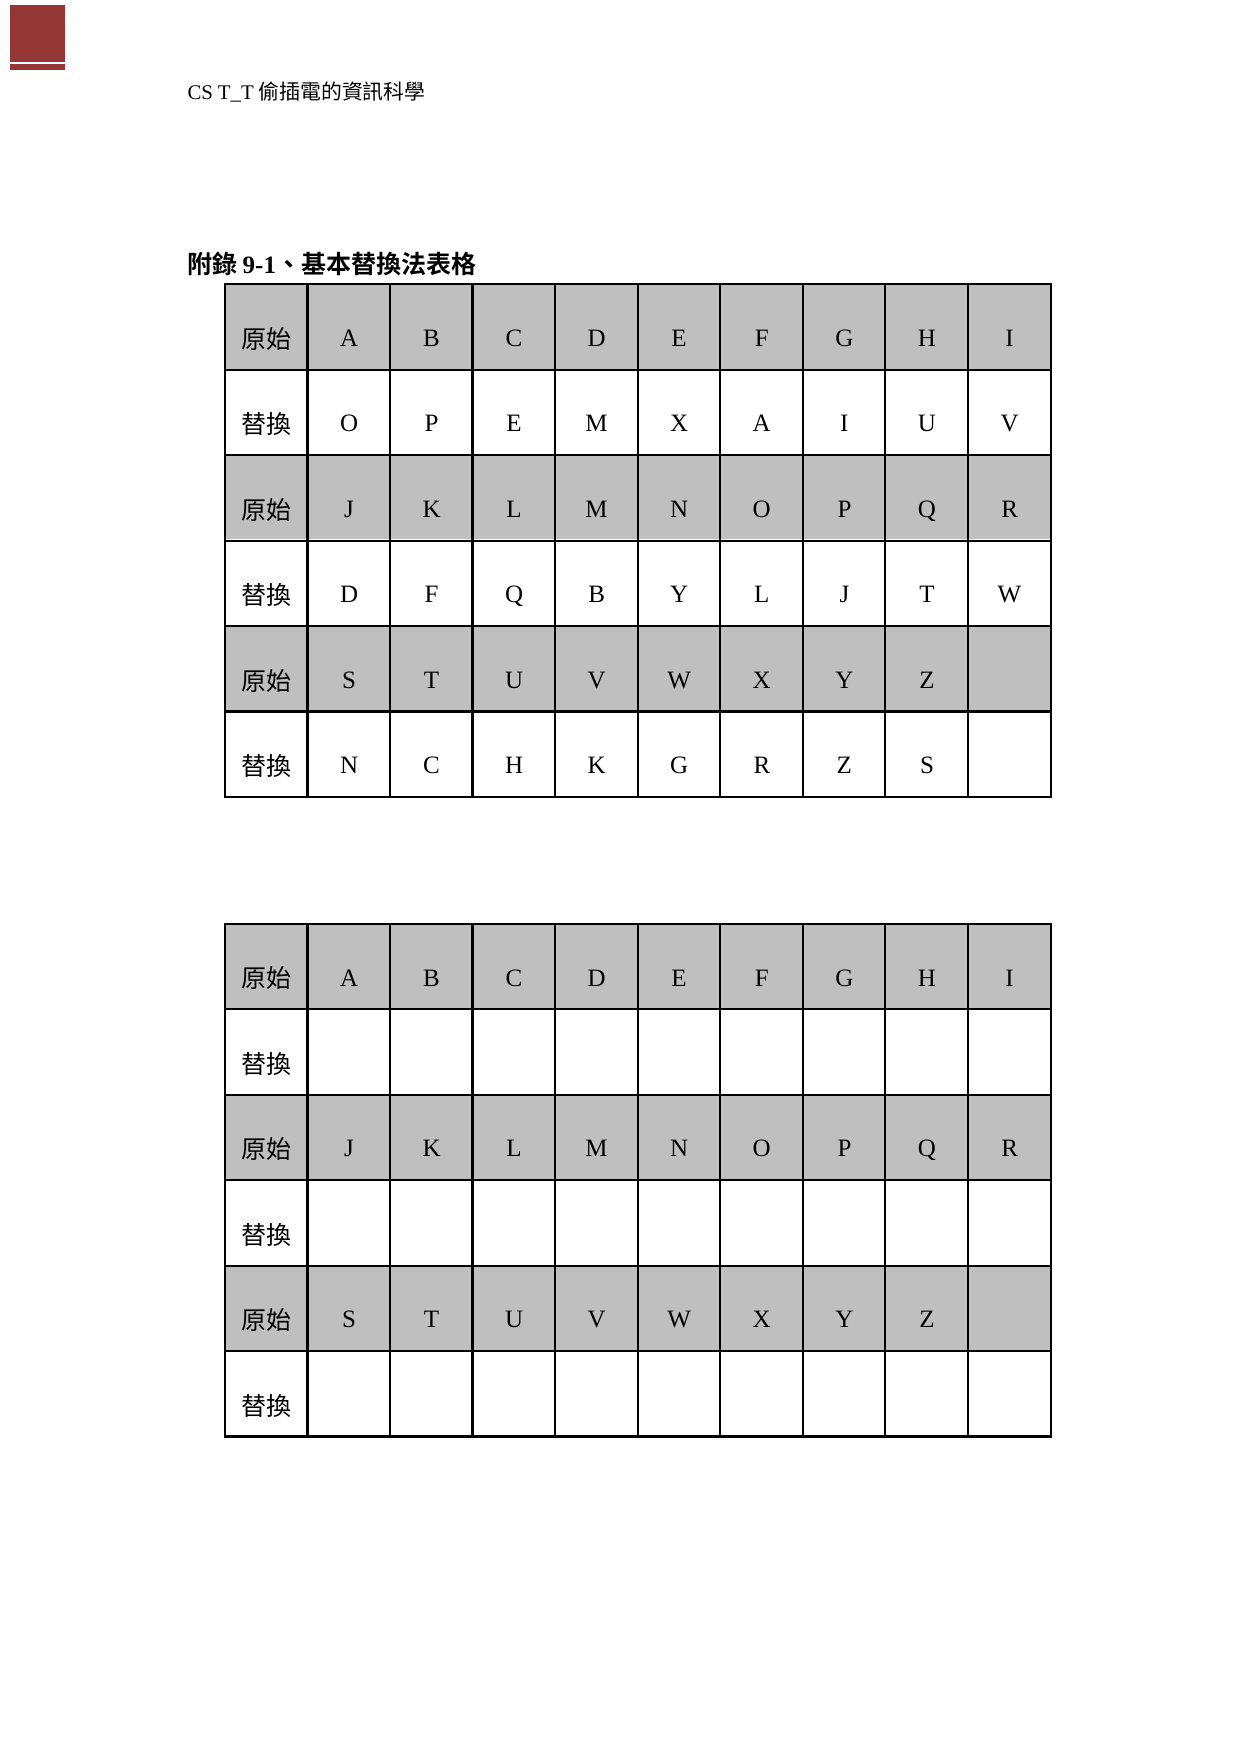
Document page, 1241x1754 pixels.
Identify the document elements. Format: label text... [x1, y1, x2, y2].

table_header G [804, 285, 884, 369]
table_cell L [474, 456, 554, 539]
table_cell U [474, 1267, 554, 1350]
table_cell Z [886, 627, 967, 710]
table_cell Q [886, 456, 967, 539]
table_cell X [639, 371, 719, 454]
table_header I [969, 285, 1050, 369]
table_cell U [474, 627, 554, 710]
table_cell W [639, 1267, 719, 1350]
table_cell Q [474, 542, 554, 625]
table_cell K [391, 1096, 471, 1179]
table_cell [556, 1352, 637, 1435]
table_cell J [804, 542, 884, 625]
table_header G [804, 925, 884, 1008]
table_cell [556, 1010, 637, 1094]
table_cell [804, 1010, 884, 1094]
table_cell O [721, 456, 802, 539]
table_cell U [886, 371, 967, 454]
table_cell T [886, 542, 967, 625]
table_cell [969, 1181, 1050, 1264]
table_cell R [969, 456, 1050, 539]
table_cell 原始 [226, 1096, 306, 1179]
table_header D [556, 925, 637, 1008]
table_header C [474, 285, 554, 369]
table_cell [721, 1352, 802, 1435]
table_header B [391, 925, 471, 1008]
table_cell [639, 1181, 719, 1264]
table_cell [969, 1352, 1050, 1435]
table_header A [309, 925, 389, 1008]
table_header I [969, 925, 1050, 1008]
table_cell J [309, 456, 389, 539]
table_cell 替換 [226, 1352, 306, 1435]
table_cell [804, 1352, 884, 1435]
table_header E [639, 285, 719, 369]
table_cell Q [886, 1096, 967, 1179]
table_cell N [309, 713, 389, 796]
table_cell G [639, 713, 719, 796]
table_cell [969, 1267, 1050, 1350]
table_header F [721, 285, 802, 369]
table_cell X [721, 627, 802, 710]
table_cell [886, 1181, 967, 1264]
table_cell [391, 1181, 471, 1264]
table_header A [309, 285, 389, 369]
table_cell [886, 1010, 967, 1094]
table_cell N [639, 1096, 719, 1179]
table_cell Y [804, 627, 884, 710]
table_cell K [391, 456, 471, 539]
table_cell [969, 627, 1050, 710]
table_header D [556, 285, 637, 369]
table_cell A [721, 371, 802, 454]
table_cell [474, 1352, 554, 1435]
table_header 原始 [226, 925, 306, 1008]
table_cell [309, 1010, 389, 1094]
table_cell F [391, 542, 471, 625]
table_header H [886, 285, 967, 369]
table_header 原始 [226, 285, 306, 369]
table_cell 替換 [226, 1181, 306, 1264]
table_cell V [556, 627, 637, 710]
table_cell L [474, 1096, 554, 1179]
table_cell 原始 [226, 456, 306, 539]
table_cell M [556, 456, 637, 539]
table_cell M [556, 1096, 637, 1179]
table_cell T [391, 1267, 471, 1350]
table_cell V [556, 1267, 637, 1350]
table_cell E [474, 371, 554, 454]
table_cell [804, 1181, 884, 1264]
table_cell S [309, 1267, 389, 1350]
table_header E [639, 925, 719, 1008]
table_cell Z [804, 713, 884, 796]
table_cell W [969, 542, 1050, 625]
table_cell [474, 1181, 554, 1264]
table_cell Z [886, 1267, 967, 1350]
table_cell C [391, 713, 471, 796]
table_cell N [639, 456, 719, 539]
table_cell 原始 [226, 1267, 306, 1350]
table_cell 原始 [226, 627, 306, 710]
table_cell R [969, 1096, 1050, 1179]
table_cell J [309, 1096, 389, 1179]
table_cell O [721, 1096, 802, 1179]
table_cell 替換 [226, 713, 306, 796]
table_cell W [639, 627, 719, 710]
table_cell [969, 1010, 1050, 1094]
table_cell Y [804, 1267, 884, 1350]
table_cell [721, 1181, 802, 1264]
table_cell B [556, 542, 637, 625]
table_cell D [309, 542, 389, 625]
table_cell H [474, 713, 554, 796]
table_cell P [804, 456, 884, 539]
table_header C [474, 925, 554, 1008]
table_cell L [721, 542, 802, 625]
table_cell [886, 1352, 967, 1435]
table_cell S [309, 627, 389, 710]
table_cell P [804, 1096, 884, 1179]
table_cell M [556, 371, 637, 454]
table_cell I [804, 371, 884, 454]
table_cell [391, 1352, 471, 1435]
table_cell 替換 [226, 1010, 306, 1094]
table_cell S [886, 713, 967, 796]
table_cell O [309, 371, 389, 454]
text 附錄9-1、基本替換法表格 [187, 221, 1053, 283]
table_cell [556, 1181, 637, 1264]
table_cell 替換 [226, 542, 306, 625]
table_cell K [556, 713, 637, 796]
table_cell 替換 [226, 371, 306, 454]
table_cell V [969, 371, 1050, 454]
table_cell P [391, 371, 471, 454]
table_cell [309, 1352, 389, 1435]
table_cell [391, 1010, 471, 1094]
table_cell [639, 1352, 719, 1435]
table_header H [886, 925, 967, 1008]
table_cell T [391, 627, 471, 710]
table_header B [391, 285, 471, 369]
table_cell [474, 1010, 554, 1094]
table_cell [309, 1181, 389, 1264]
table_header F [721, 925, 802, 1008]
table_cell [969, 713, 1050, 796]
table_cell R [721, 713, 802, 796]
table_cell Y [639, 542, 719, 625]
table_cell [721, 1010, 802, 1094]
table_cell X [721, 1267, 802, 1350]
table_cell [639, 1010, 719, 1094]
